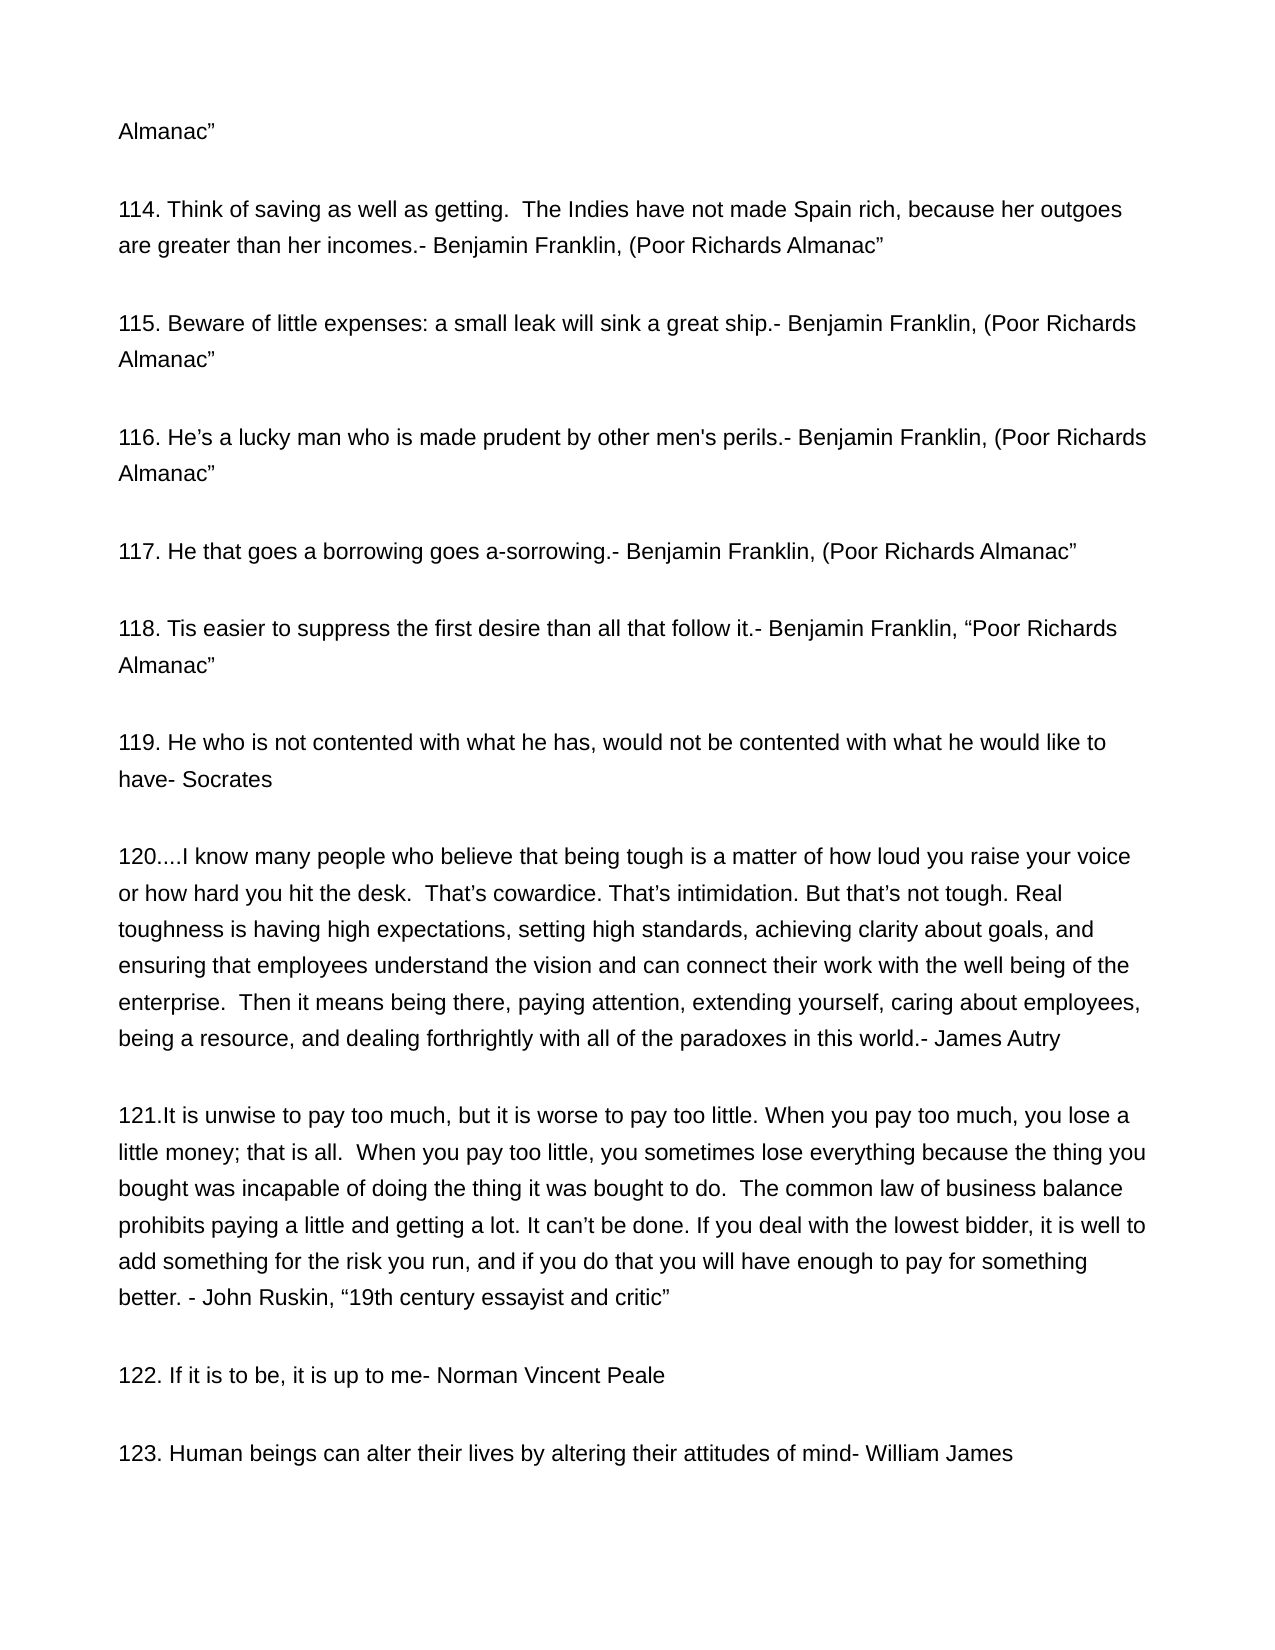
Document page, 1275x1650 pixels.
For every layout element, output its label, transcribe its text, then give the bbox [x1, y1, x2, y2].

text 117. He that goes a borrowing goes a-sorrowing.- Benjamin Franklin, (Poor Richards Almanac” [118, 538, 1157, 564]
text 114. Think of saving as well as getting. The Indies have not made Spain rich, because her outgoes are greater than her incomes.- Benjamin Franklin, (Poor Richards Almanac” [118, 196, 1157, 258]
text 116. He’s a lucky man who is made prudent by other men's perils.- Benjamin Franklin, (Poor Richards Almanac” [118, 424, 1157, 486]
text 122. If it is to be, it is up to me- Norman Vincent Peale [118, 1362, 1157, 1388]
text 121.It is unwise to pay too much, but it is worse to pay too little. When you pay too much, you lose a little money; that is all. When you pay too little, you sometimes lose everything because the thing you bought was incapable of doing the thing it was bought to do. The common law of business balance prohibits paying a little and getting a lot. It can’t be done. If you deal with the lowest bidder, it is well to add something for the risk you run, and if you do that you will have enough to pay for something better. - John Ruskin, “19th century essayist and critic” [118, 1102, 1157, 1311]
text 119. He who is not contented with what he has, would not be contented with what he would like to have- Socrates [118, 729, 1157, 792]
text 123. Human beings can alter their lives by altering their attitudes of mind- William James [118, 1439, 1157, 1466]
text Almanac” [118, 118, 1157, 144]
text 118. Tis easier to suppress the first desire than all that follow it.- Benjamin Franklin, “Poor Richards Almanac” [118, 615, 1157, 678]
text 115. Beware of little expenses: a small leak will sink a great ship.- Benjamin Franklin, (Poor Richards Almanac” [118, 310, 1157, 372]
text 120....I know many people who believe that being tough is a matter of how loud you raise your voice or how hard you hit the desk. That’s cowardice. That’s intimidation. But that’s not tough. Real toughness is having high expectations, setting high standards, achieving clarity about goals, and ensuring that employees understand the vision and can connect their work with the well being of the enterprise. Then it means being there, paying attention, extending yourself, caring about employees, being a resource, and dealing forthrightly with all of the paradoxes in this world.- James Autry [118, 843, 1157, 1051]
